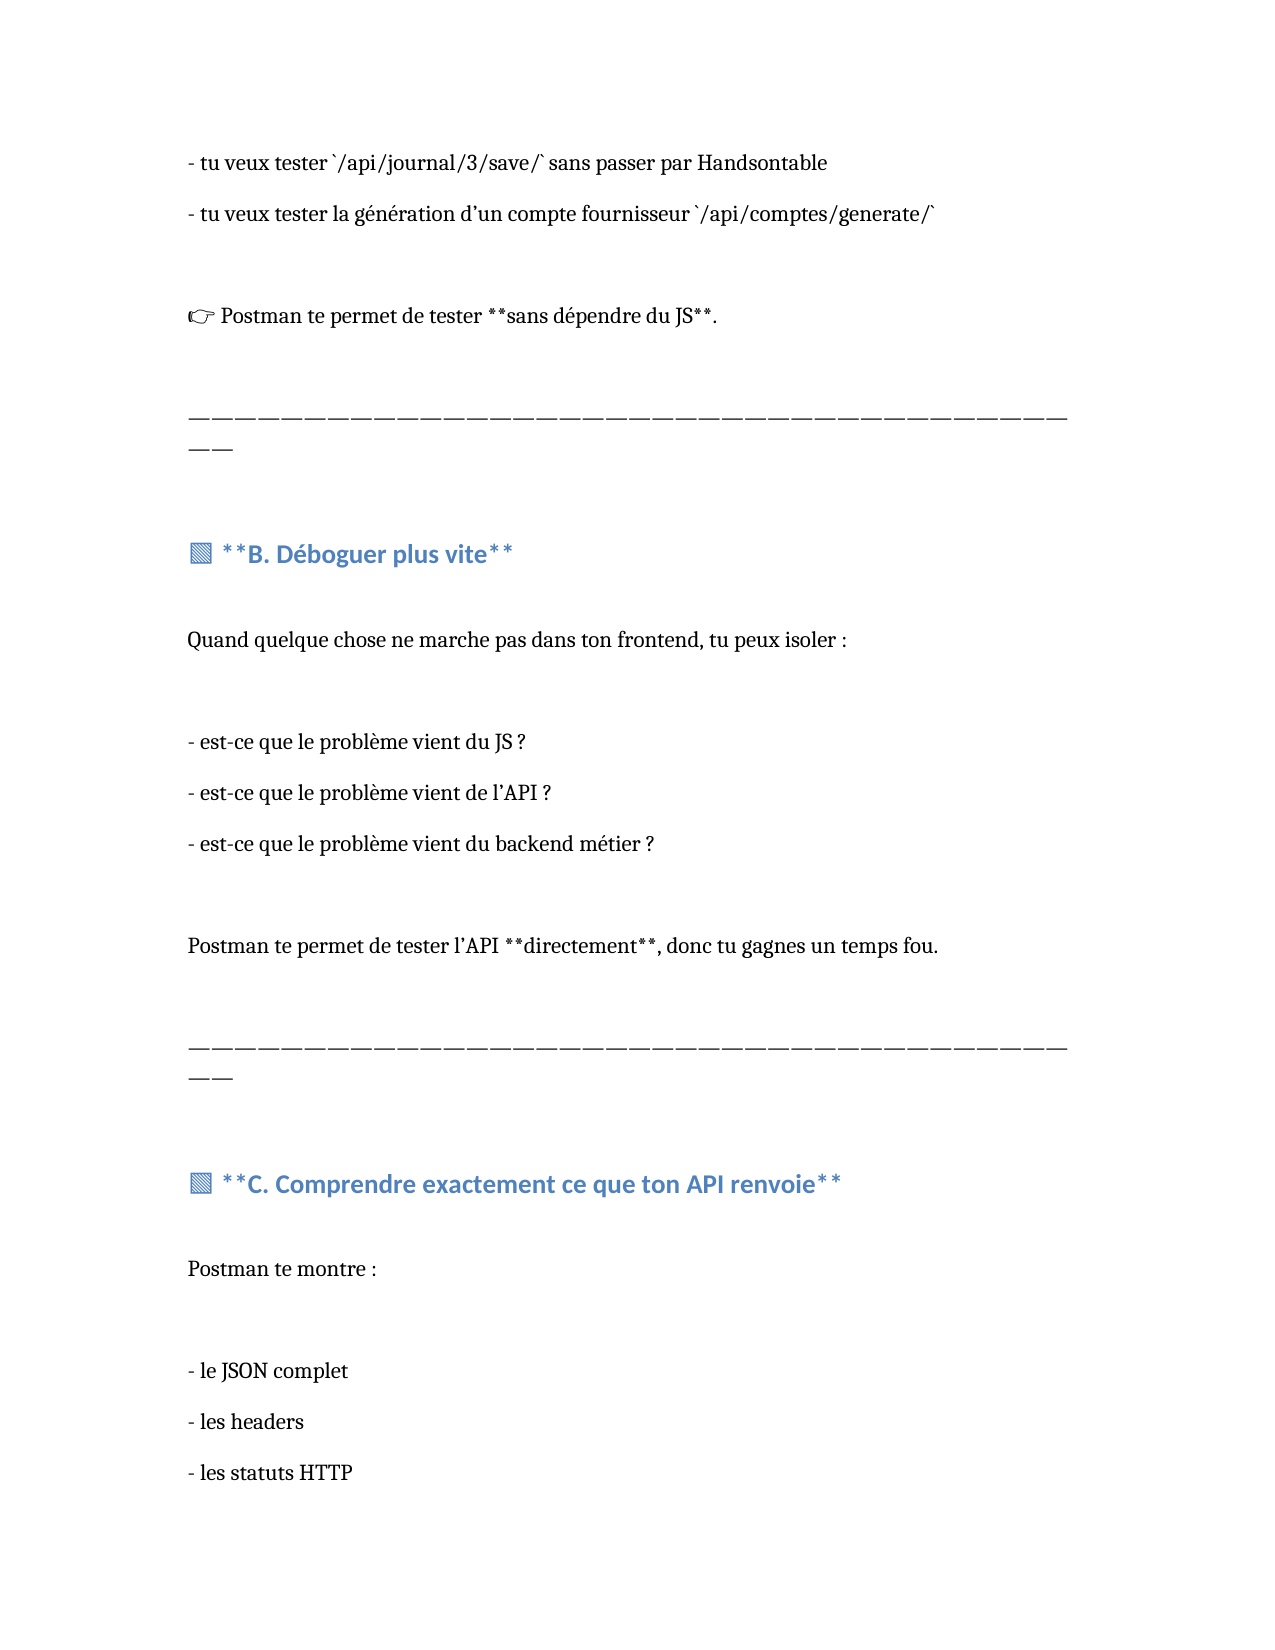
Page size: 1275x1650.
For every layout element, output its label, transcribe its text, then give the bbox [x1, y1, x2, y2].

text 👉 Postman te permet de tester **sans dépendre du JS**. [187, 303, 1087, 329]
subtitle 🟩 **B. Déboguer plus vite** [187, 537, 1087, 571]
text Postman te montre : [187, 1256, 1087, 1282]
text - est-ce que le problème vient du JS ? [187, 728, 1087, 755]
text - les statuts HTTP [187, 1460, 1087, 1487]
text - est-ce que le problème vient du backend métier ? [187, 831, 1087, 857]
text - est-ce que le problème vient de l’API ? [187, 779, 1087, 806]
text - les headers [187, 1409, 1087, 1436]
text - le JSON complet [187, 1358, 1087, 1384]
text Quand quelque chose ne marche pas dans ton frontend, tu peux isoler : [187, 626, 1087, 653]
text ―――――――――――――――――――――――――――――――――――――――― [187, 405, 1087, 462]
text ―――――――――――――――――――――――――――――――――――――――― [187, 1035, 1087, 1091]
text - tu veux tester la génération d’un compte fournisseur `/api/comptes/generate/` [187, 201, 1087, 227]
text - tu veux tester `/api/journal/3/save/` sans passer par Handsontable [187, 150, 1087, 176]
text Postman te permet de tester l’API **directement**, donc tu gagnes un temps fou. [187, 933, 1087, 959]
subtitle 🟩 **C. Comprendre exactement ce que ton API renvoie** [187, 1167, 1087, 1200]
